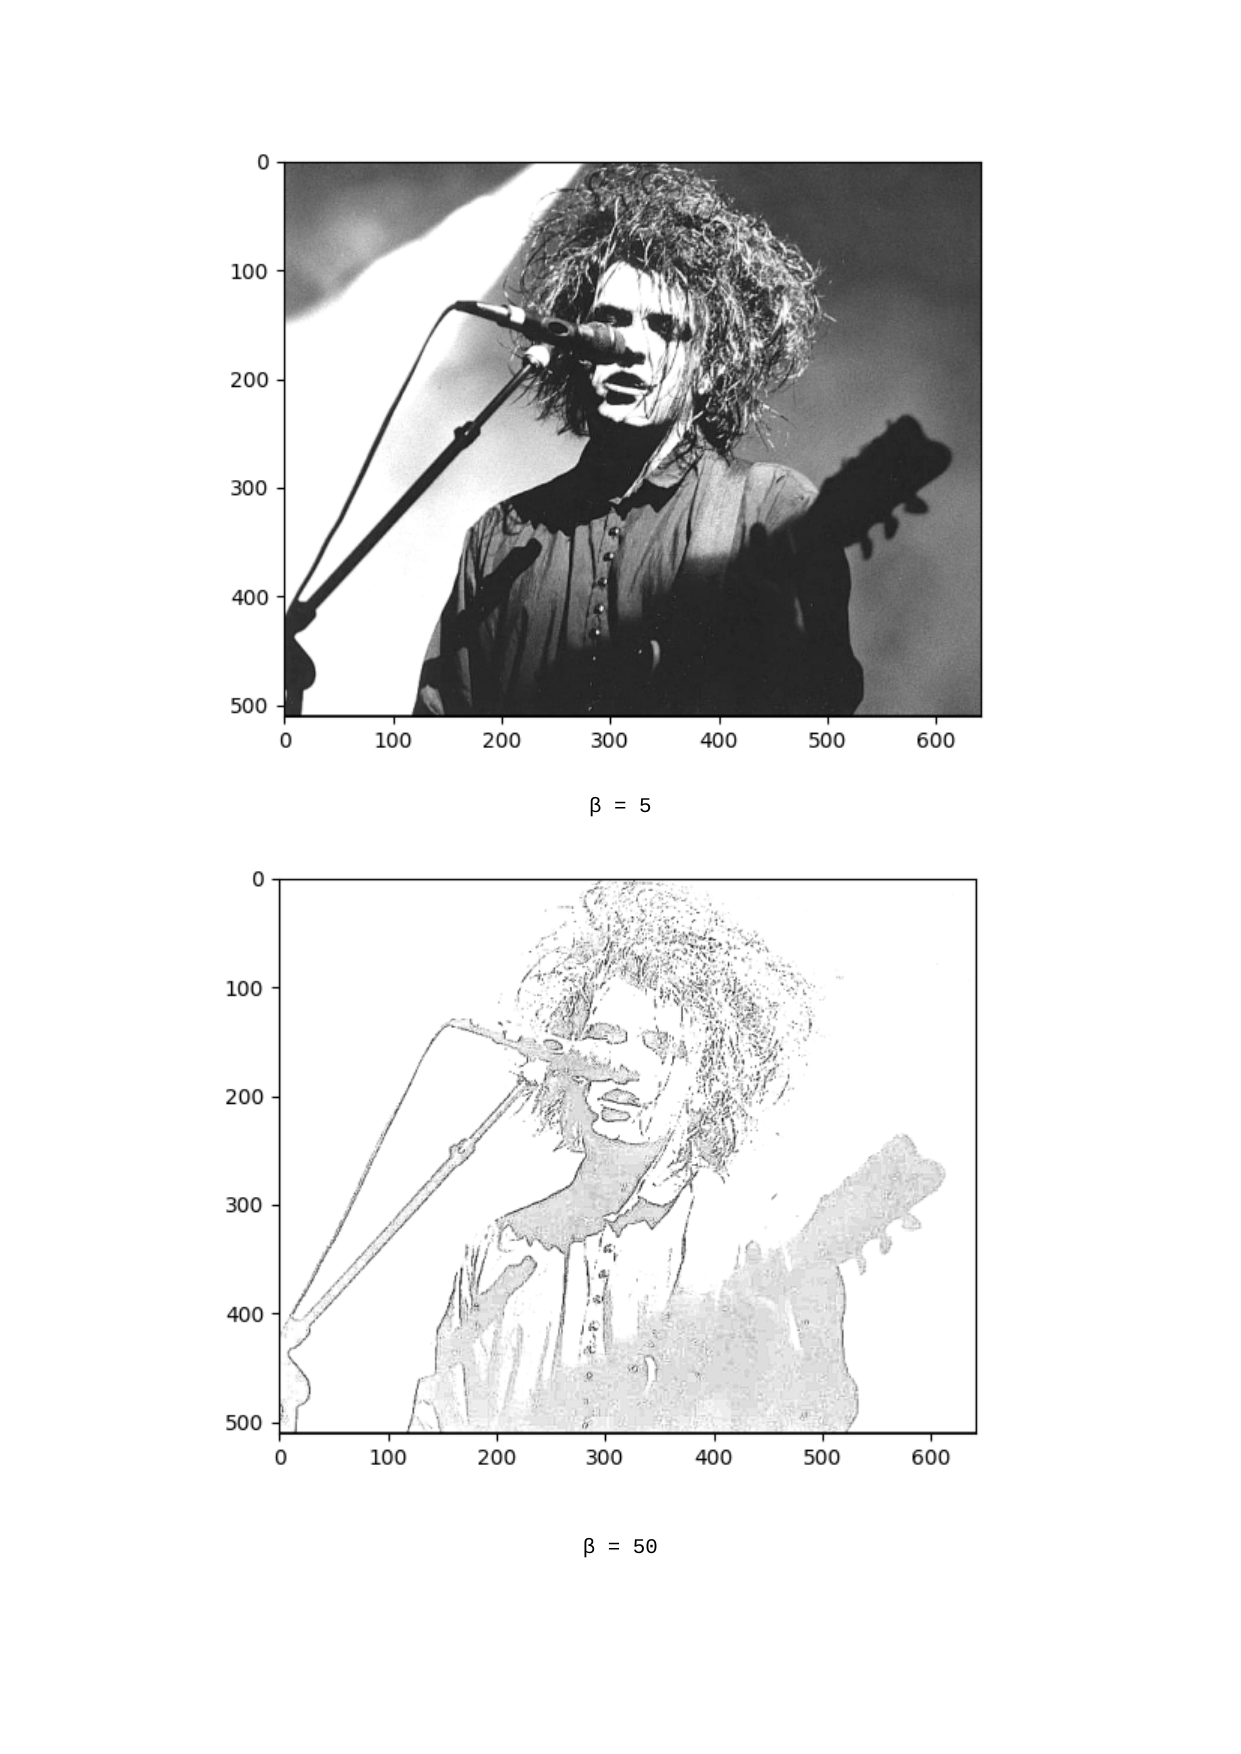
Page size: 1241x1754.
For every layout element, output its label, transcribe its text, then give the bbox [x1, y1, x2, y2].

text β = 5 [118, 118, 1122, 819]
picture [136, 840, 1096, 1513]
picture [140, 135, 1100, 796]
text β = 50 [118, 1536, 1122, 1560]
